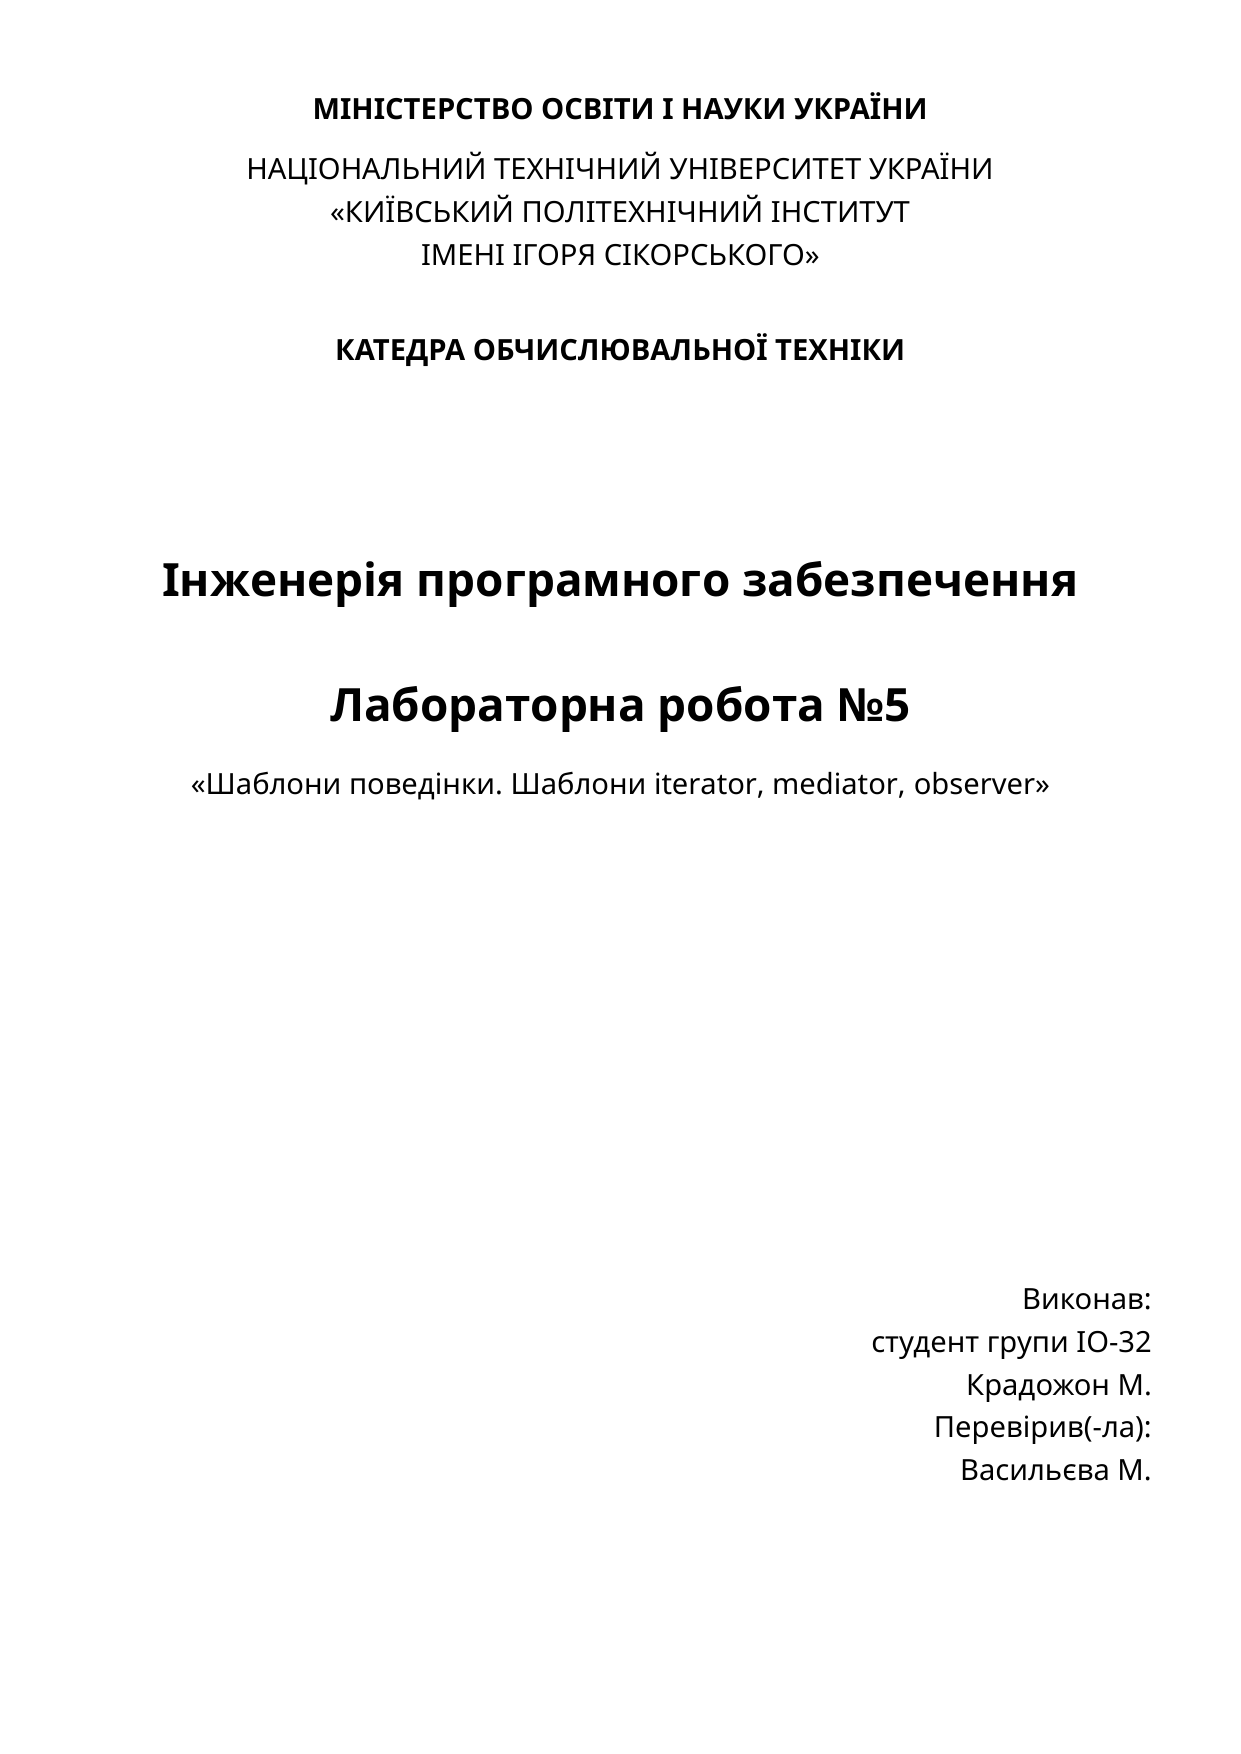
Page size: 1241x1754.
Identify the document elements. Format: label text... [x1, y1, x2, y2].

text Інженерія програмного забезпечення [89, 547, 1152, 610]
text МІНІСТЕРСТВО ОСВІТИ І НАУКИ УКРАЇНИ [89, 89, 1152, 128]
text Перевірив(-ла): [89, 1407, 1152, 1446]
text Виконав: [89, 1278, 1152, 1318]
text Васильєва М. [89, 1449, 1152, 1489]
text «Шаблони поведінки. Шаблони iterator, mediator, observer» [89, 763, 1152, 803]
text Крадожон М. [89, 1364, 1152, 1403]
text Лабораторна робота №5 [89, 672, 1152, 734]
text ІМЕНІ ІГОРЯ СІКОРСЬКОГО» [89, 234, 1152, 273]
text НАЦІОНАЛЬНИЙ ТЕХНІЧНИЙ УНІВЕРСИТЕТ УКРАЇНИ [89, 148, 1152, 188]
text «КИЇВСЬКИЙ ПОЛІТЕХНІЧНИЙ ІНСТИТУТ [89, 191, 1152, 231]
text КАТЕДРА ОБЧИСЛЮВАЛЬНОЇ ТЕХНІКИ [89, 329, 1152, 369]
text студент групи ІО-32 [89, 1321, 1152, 1361]
